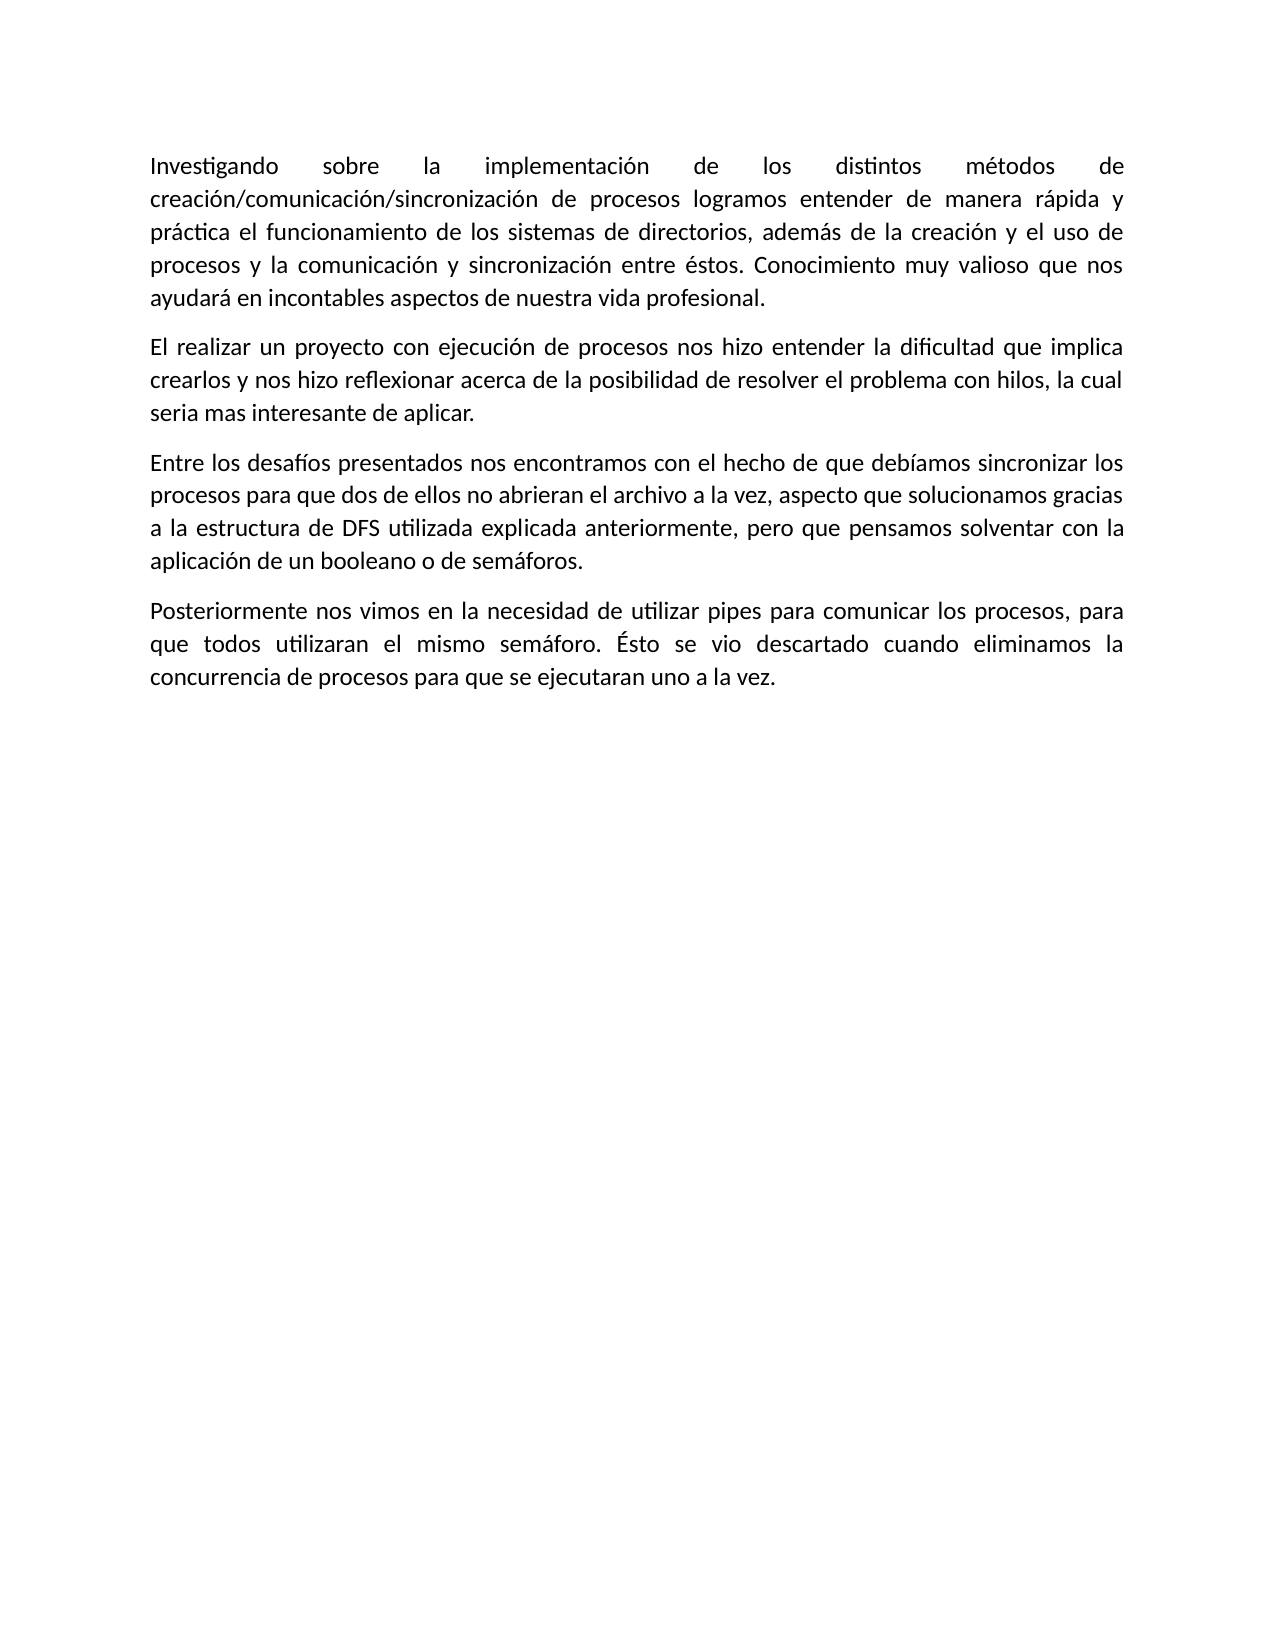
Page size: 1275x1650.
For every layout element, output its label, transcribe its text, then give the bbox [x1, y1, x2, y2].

text El realizar un proyecto con ejecución de procesos nos hizo entender la dificultad que implica crearlos y nos hizo reflexionar acerca de la posibilidad de resolver el problema con hilos, la cual seria mas interesante de aplicar. [150, 331, 1125, 428]
text Entre los desafíos presentados nos encontramos con el hecho de que debíamos sincronizar los procesos para que dos de ellos no abrieran el archivo a la vez, aspecto que solucionamos gracias a la estructura de DFS utilizada explicada anteriormente, pero que pensamos solventar con la aplicación de un booleano o de semáforos. [150, 447, 1125, 576]
text Investigando sobre la implementación de los distintos métodos de creación/comunicación/sincronización de procesos logramos entender de manera rápida y práctica el funcionamiento de los sistemas de directorios, además de la creación y el uso de procesos y la comunicación y sincronización entre éstos. Conocimiento muy valioso que nos ayudará en incontables aspectos de nuestra vida profesional. [150, 150, 1125, 312]
text Posteriormente nos vimos en la necesidad de utilizar pipes para comunicar los procesos, para que todos utilizaran el mismo semáforo. Ésto se vio descartado cuando eliminamos la concurrencia de procesos para que se ejecutaran uno a la vez. [150, 595, 1125, 691]
